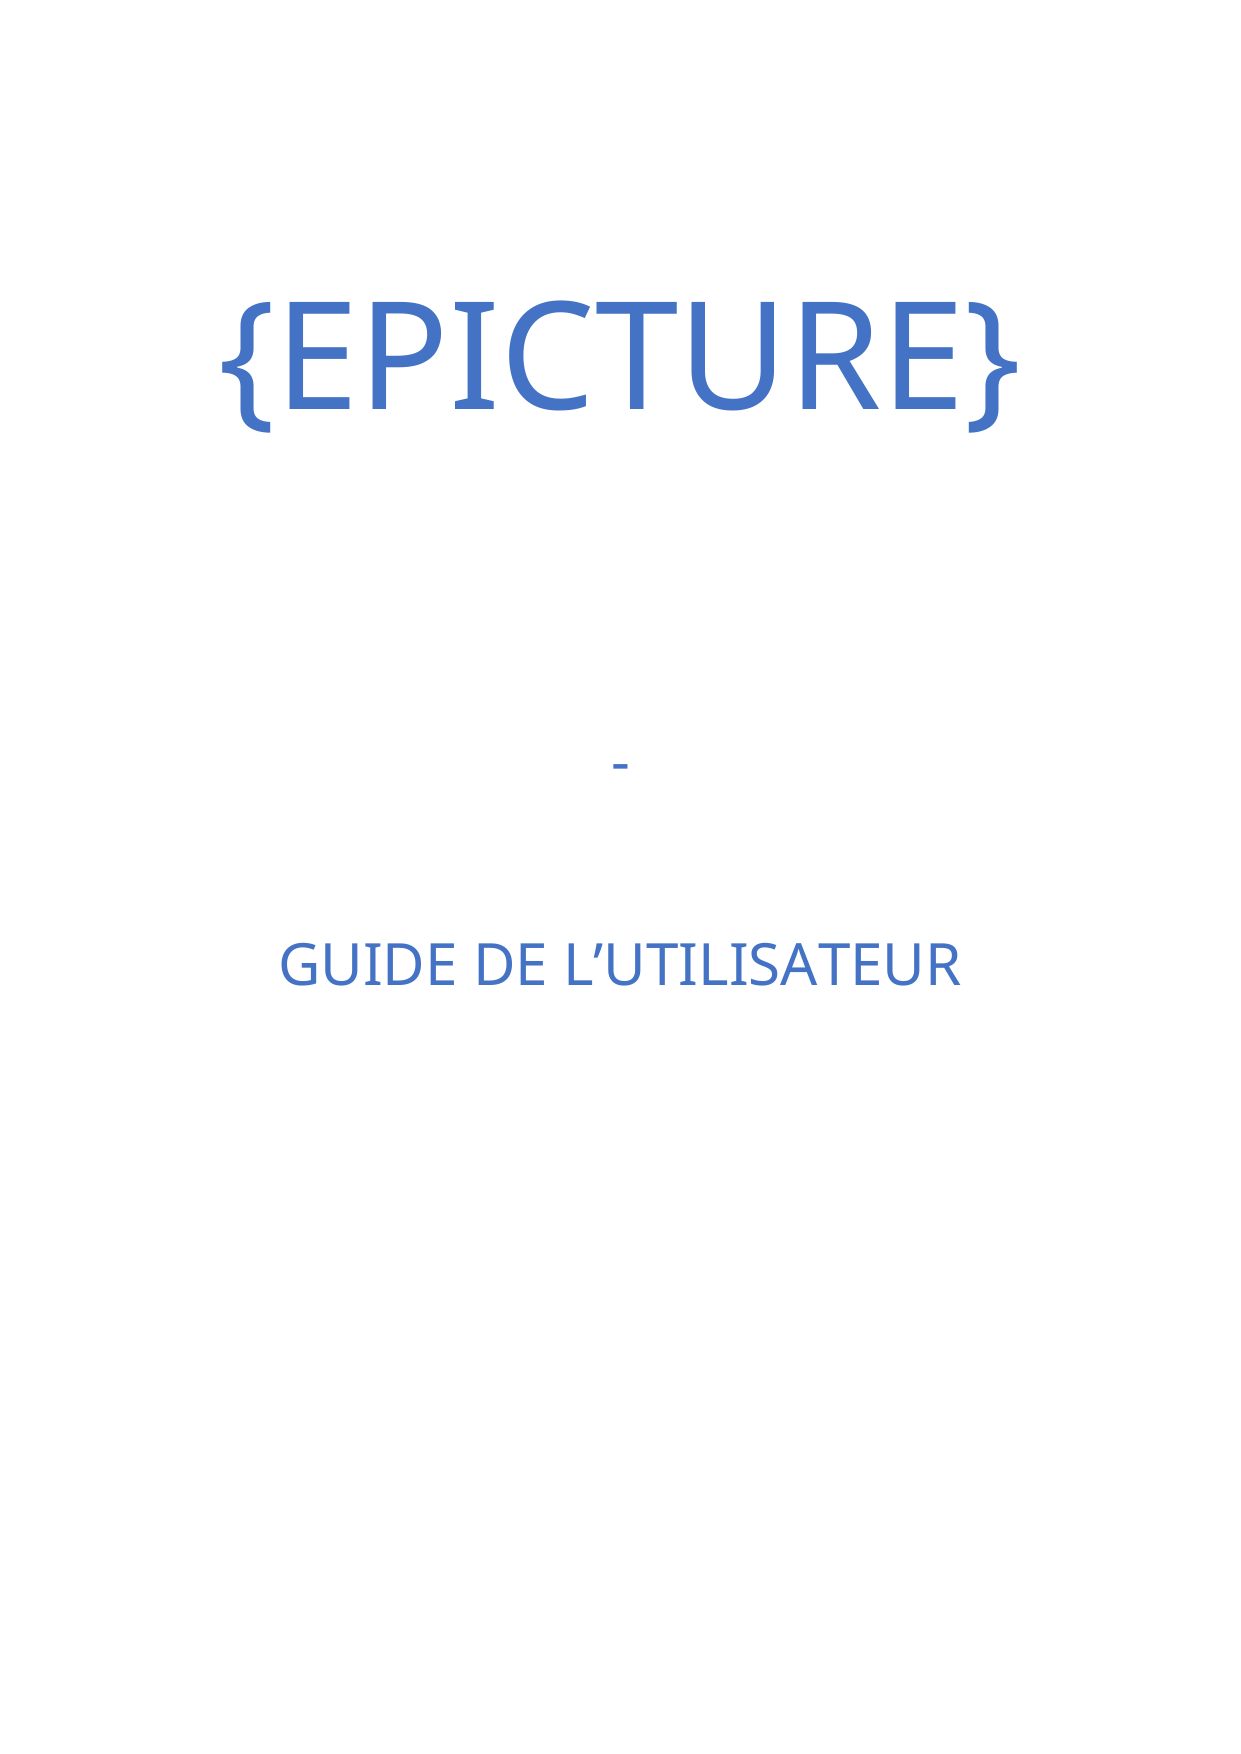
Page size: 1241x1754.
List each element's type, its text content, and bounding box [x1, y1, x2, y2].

text {EPICTURE} [148, 249, 1093, 453]
text GUIDE DE L’UTILISATEUR [148, 923, 1093, 1002]
text - [148, 720, 1093, 799]
